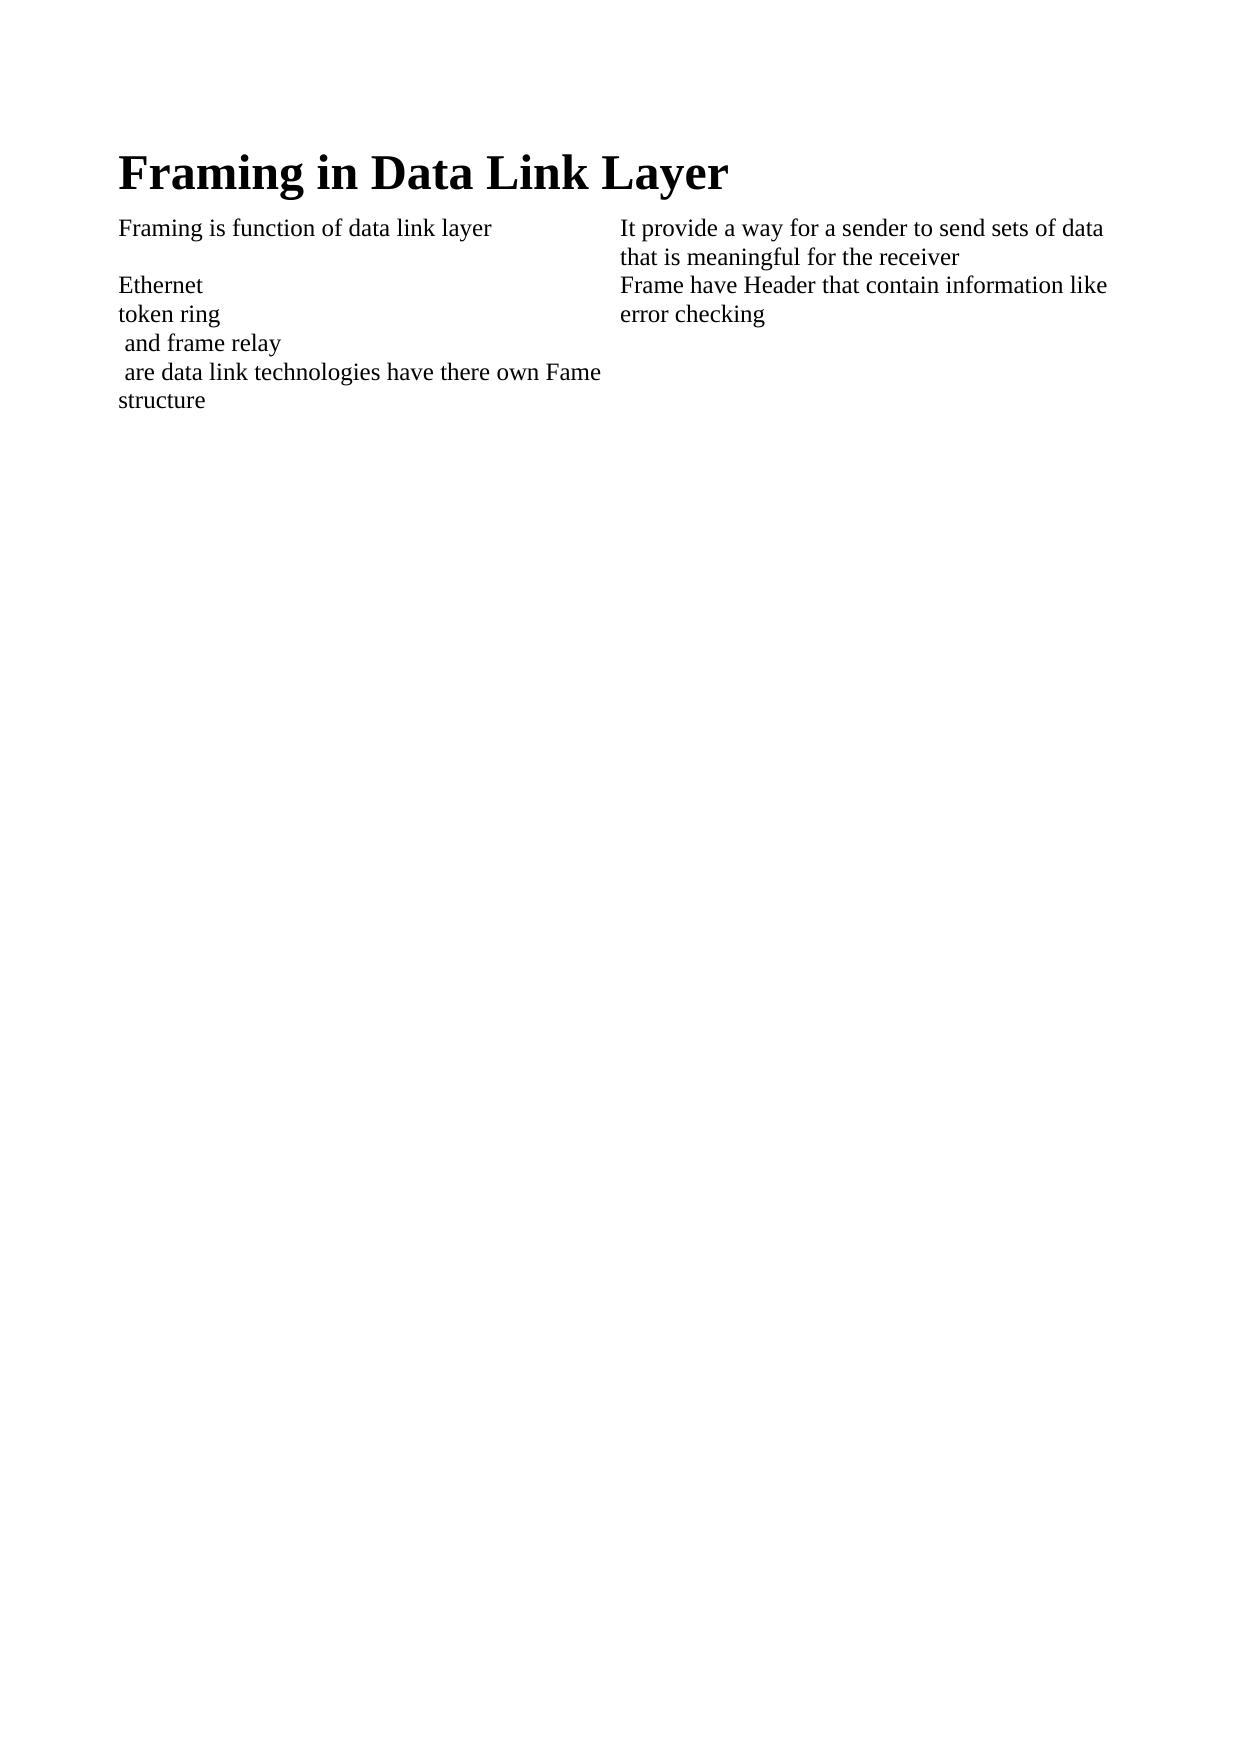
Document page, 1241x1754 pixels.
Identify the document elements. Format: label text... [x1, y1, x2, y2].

table_cell [118, 443, 620, 472]
table_cell [620, 414, 1122, 443]
table_cell [118, 558, 620, 587]
table_header Framing is function of data link layer [118, 213, 620, 271]
table_cell [620, 616, 1122, 644]
table_cell [620, 443, 1122, 472]
table_cell [118, 501, 620, 529]
table_cell [118, 529, 620, 558]
table_cell [620, 587, 1122, 616]
table_cell [620, 558, 1122, 587]
table_cell [118, 644, 620, 673]
table_cell [118, 414, 620, 443]
table_cell [118, 472, 620, 501]
table_cell [118, 616, 620, 644]
table_cell [620, 644, 1122, 673]
table_cell [620, 472, 1122, 501]
table_header It provide a way for a sender to send sets of data that is meaningful for the receiver [620, 213, 1122, 271]
table_cell Ethernet token ring and frame relay are data link technologies have there own Fame structure [118, 271, 620, 414]
table_cell Frame have Header that contain information like error checking [620, 271, 1122, 414]
table_cell [118, 587, 620, 616]
table_cell [620, 529, 1122, 558]
subtitle Framing in Data Link Layer [118, 143, 1122, 201]
table_cell [620, 501, 1122, 529]
